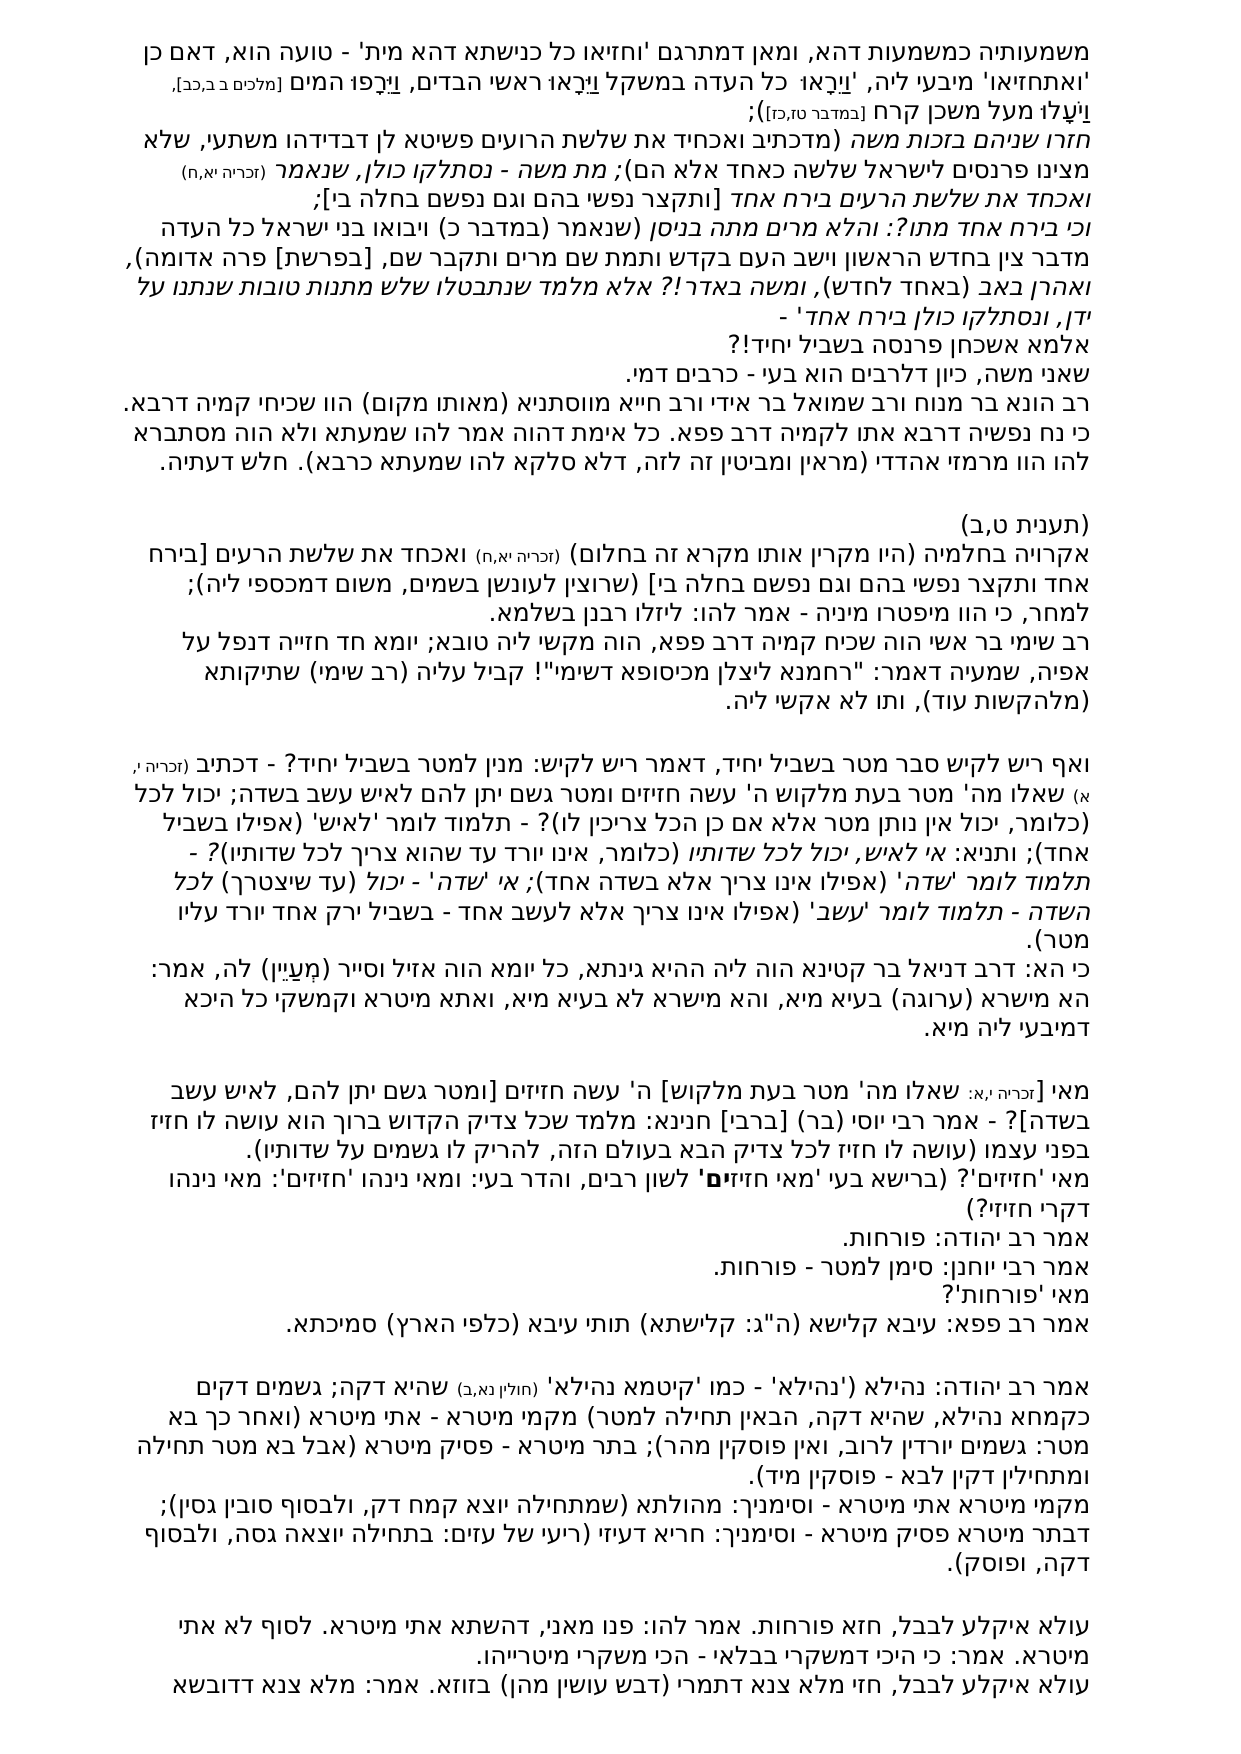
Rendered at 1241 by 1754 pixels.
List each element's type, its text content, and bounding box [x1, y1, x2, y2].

text אמר רב פפא: עיבא קלישא (ה"ג: קלישתא) תותי עיבא (כלפי הארץ) סמיכתא. [120, 1310, 1090, 1339]
text רב הונא בר מנוח ורב שמואל בר אידי ורב חייא מווסתניא (מאותו מקום) הוו שכיחי קמיה דרבא. כי נח נפשיה דרבא אתו לקמיה דרב פפא. כל אימת דהוה אמר להו שמעתא ולא הוה מסתברא להו הוו מרמזי אהדדי (מראין ומביטין זה לזה, דלא סלקא להו שמעתא כרבא). חלש דעתיה. [120, 389, 1090, 477]
text רב שימי בר אשי הוה שכיח קמיה דרב פפא, הוה מקשי ליה טובא; יומא חד חזייה דנפל על אפיה, שמעיה דאמר: "רחמנא ליצלן מכיסופא דשימי"! קביל עליה (רב שימי) שתיקותא (מלהקשות עוד), ותו לא אקשי ליה. [120, 628, 1090, 716]
text מאי [זכריה י,א: שאלו מה' מטר בעת מלקוש] ה' עשה חזיזים [ומטר גשם יתן להם, לאיש עשב בשדה]? - אמר רבי יוסי (בר) [ברבי] חנינא: מלמד שכל צדיק הקדוש ברוך הוא עושה לו חזיז בפני עצמו (עושה לו חזיז לכל צדיק הבא בעולם הזה, להריק לו גשמים על שדותיו). [120, 1077, 1090, 1164]
text אלמא אשכחן פרנסה בשביל יחיד!? [120, 331, 1090, 360]
text שאני משה, כיון דלרבים הוא בעי - כרבים דמי. [120, 360, 1090, 389]
text משמעותיה כמשמעות דהא, ומאן דמתרגם 'וחזיאו כל כנישתא דהא מית' - טועה הוא, דאם כן 'ואתחזיאו' מיבעי ליה, 'וַיֵרָאוּ כל העדה במשקל וַיֵּרָאוּ ראשי הבדים, וַיֵּרָפוּ המים [מלכים ב ב,כב], וַיֵֹעָלוּ מעל משכן קרח [במדבר טז,כז]); [120, 37, 1090, 126]
text מקמי מיטרא אתי מיטרא - וסימניך: מהולתא (שמתחילה יוצא קמח דק, ולבסוף סובין גסין); דבתר מיטרא פסיק מיטרא - וסימניך: חריא דעיזי (ריעי של עזים: בתחילה יוצאה גסה, ולבסוף דקה, ופוסק). [120, 1490, 1090, 1578]
text אמר רבי יוחנן: סימן למטר - פורחות. [120, 1252, 1090, 1281]
text (תענית ט,ב) [120, 511, 1090, 540]
text כי הא: דרב דניאל בר קטינא הוה ליה ההיא גינתא, כל יומא הוה אזיל וסייר (מְעַיֵין) לה, אמר: הא מישרא (ערוגה) בעיא מיא, והא מישרא לא בעיא מיא, ואתא מיטרא וקמשקי כל היכא דמיבעי ליה מיא. [120, 955, 1090, 1043]
text עולא איקלע לבבל, חזי מלא צנא דתמרי (דבש עושין מהן) בזוזא. אמר: מלא צנא דדובשא [120, 1670, 1090, 1699]
text מאי 'פורחות'? [120, 1281, 1090, 1310]
text וכי בירח אחד מתו?: והלא מרים מתה בניסן (שנאמר (במדבר כ) ויבואו בני ישראל כל העדה מדבר צין בחדש הראשון וישב העם בקדש ותמת שם מרים ותקבר שם, [בפרשת] פרה אדומה), ואהרן באב (באחד לחדש), ומשה באדר!? אלא מלמד שנתבטלו שלש מתנות טובות שנתנו על ידן, ונסתלקו כולן בירח אחד' - [120, 213, 1090, 331]
text אקרויה בחלמיה (היו מקרין אותו מקרא זה בחלום) (זכריה יא,ח) ואכחד את שלשת הרעים [בירח אחד ותקצר נפשי בהם וגם נפשם בחלה בי] (שרוצין לעונשן בשמים, משום דמכספי ליה); למחר, כי הוו מיפטרו מיניה - אמר להו: ליזלו רבנן בשלמא. [120, 540, 1090, 628]
text עולא איקלע לבבל, חזא פורחות. אמר להו: פנו מאני, דהשתא אתי מיטרא. לסוף לא אתי מיטרא. אמר: כי היכי דמשקרי בבלאי - הכי משקרי מיטרייהו. [120, 1612, 1090, 1670]
text חזרו שניהם בזכות משה (מדכתיב ואכחיד את שלשת הרועים פשיטא לן דבדידהו משתעי, שלא מצינו פרנסים לישראל שלשה כאחד אלא הם); מת משה - נסתלקו כולן, שנאמר (זכריה יא,ח) ואכחד את שלשת הרעים בירח אחד [ותקצר נפשי בהם וגם נפשם בחלה בי]; [120, 126, 1090, 213]
text אמר רב יהודה: נהילא ('נהילא' - כמו 'קיטמא נהילא' (חולין נא,ב) שהיא דקה; גשמים דקים כקמחא נהילא, שהיא דקה, הבאין תחילה למטר) מקמי מיטרא - אתי מיטרא (ואחר כך בא מטר: גשמים יורדין לרוב, ואין פוסקין מהר); בתר מיטרא - פסיק מיטרא (אבל בא מטר תחילה ומתחילין דקין לבא - פוסקין מיד). [120, 1373, 1090, 1490]
text ואף ריש לקיש סבר מטר בשביל יחיד, דאמר ריש לקיש: מנין למטר בשביל יחיד? - דכתיב (זכריה י,א) שאלו מה' מטר בעת מלקוש ה' עשה חזיזים ומטר גשם יתן להם לאיש עשב בשדה; יכול לכל (כלומר, יכול אין נותן מטר אלא אם כן הכל צריכין לו)? - תלמוד לומר 'לאיש' (אפילו בשביל אחד); ותניא: אי לאיש, יכול לכל שדותיו (כלומר, אינו יורד עד שהוא צריך לכל שדותיו)? - תלמוד לומר 'שדה' (אפילו אינו צריך אלא בשדה אחד); אי 'שדה' - יכול (עד שיצטרך) לכל השדה - תלמוד לומר 'עשב' (אפילו אינו צריך אלא לעשב אחד - בשביל ירק אחד יורד עליו מטר). [120, 749, 1090, 955]
text אמר רב יהודה: פורחות. [120, 1223, 1090, 1252]
text מאי 'חזיזים'? (ברישא בעי 'מאי חזיזים' לשון רבים, והדר בעי: ומאי נינהו 'חזיזים': מאי נינהו דקרי חזיזי?) [120, 1164, 1090, 1223]
